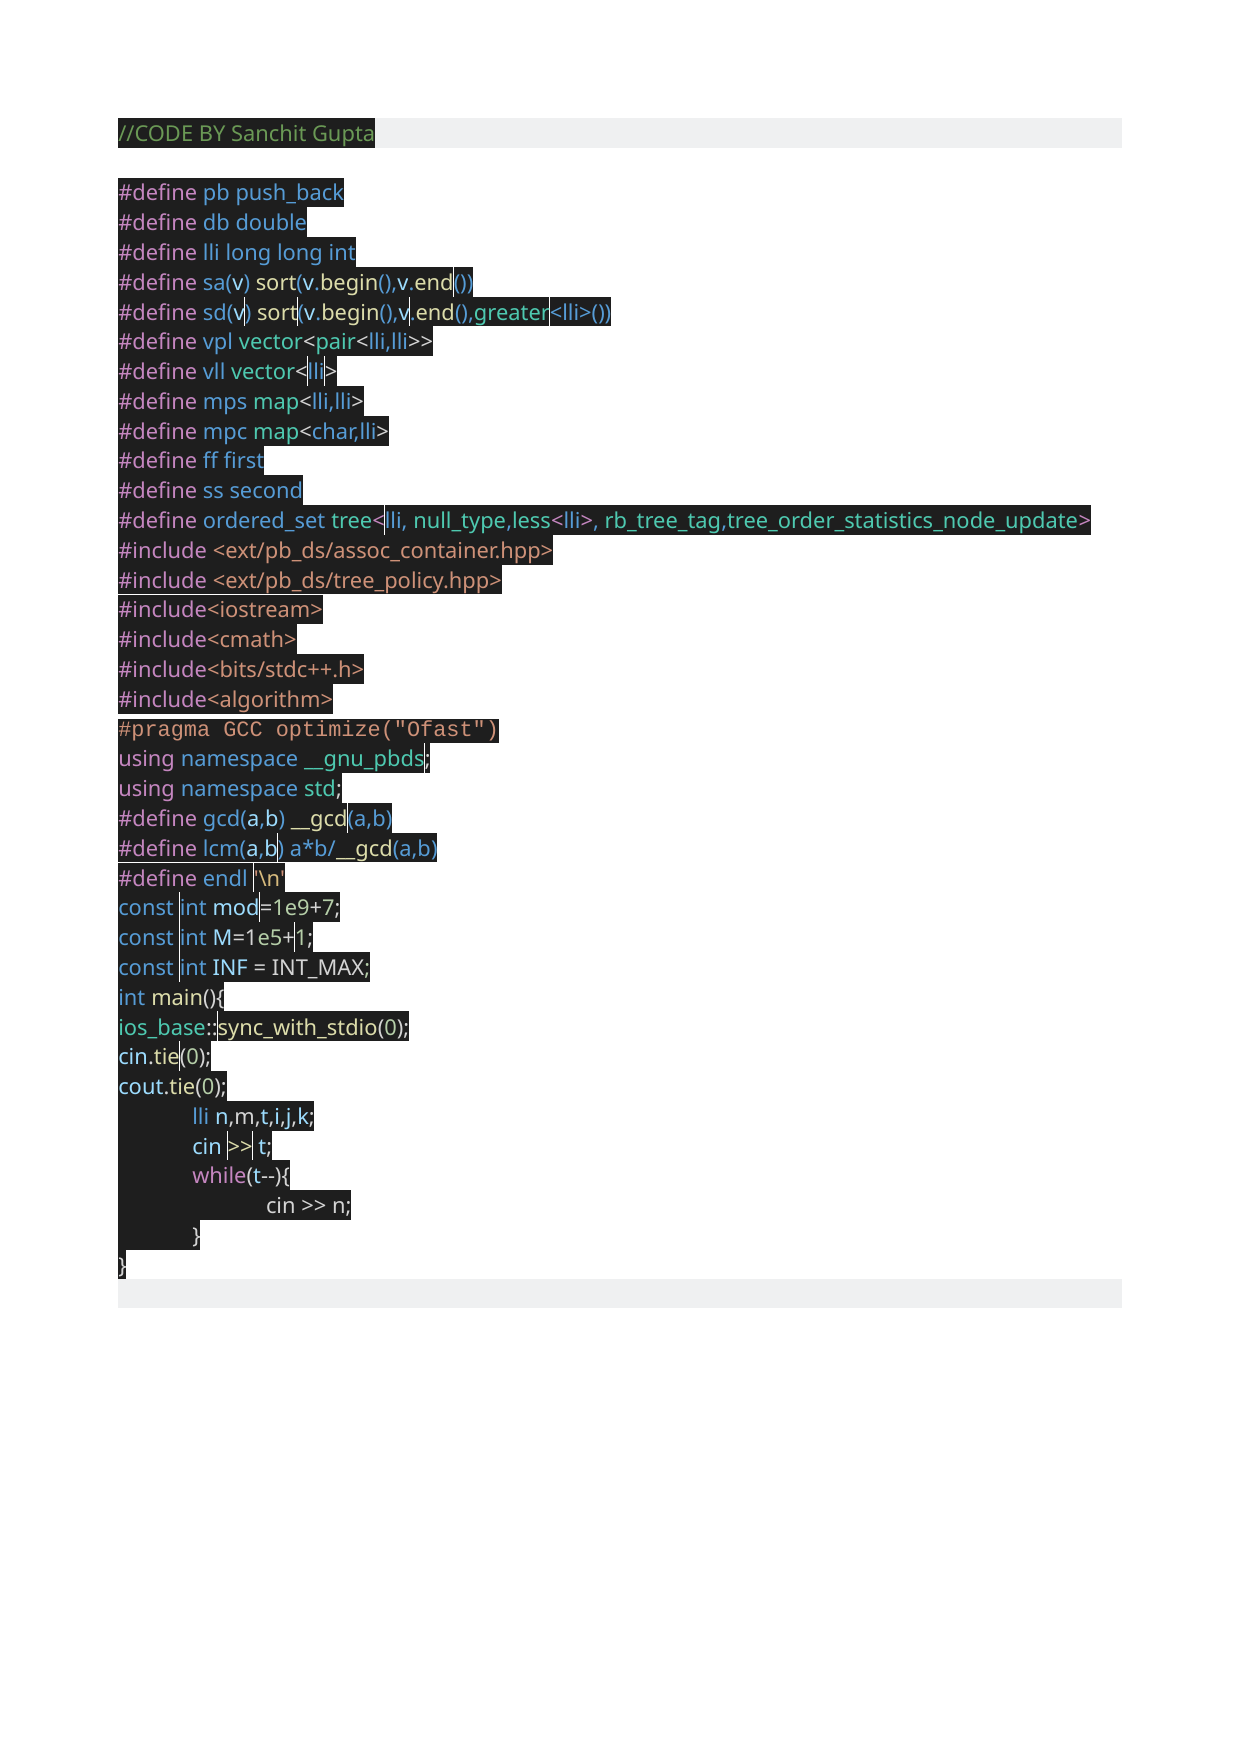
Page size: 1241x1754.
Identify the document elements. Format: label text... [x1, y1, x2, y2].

text cin >> n; [118, 1190, 1122, 1220]
text lli n,m,t,i,j,k; [118, 1101, 1122, 1131]
text #define ff first [118, 446, 1122, 475]
text const int M=1e5+1; [118, 922, 1122, 952]
text #define ordered_set tree<lli, null_type,less<lli>, rb_tree_tag,tree_order_statistics_node_update> [118, 505, 1122, 535]
text #define ss second [118, 475, 1122, 505]
text #define mps map<lli,lli> [118, 386, 1122, 416]
text ios_base::sync_with_stdio(0); [118, 1011, 1122, 1041]
text cin.tie(0); [118, 1041, 1122, 1071]
text int main(){ [118, 982, 1122, 1011]
text } [118, 1220, 1122, 1250]
text //CODE BY Sanchit Gupta [118, 118, 1122, 148]
text #include<algorithm> [118, 684, 1122, 714]
text #include <ext/pb_ds/assoc_container.hpp> [118, 535, 1122, 565]
text #include <ext/pb_ds/tree_policy.hpp> [118, 565, 1122, 594]
text #include<iostream> [118, 594, 1122, 624]
text #define pb push_back [118, 177, 1122, 207]
text #define vpl vector<pair<lli,lli>> [118, 326, 1122, 356]
text cout.tie(0); [118, 1071, 1122, 1101]
text #include<bits/stdc++.h> [118, 654, 1122, 684]
text cin >> t; [118, 1131, 1122, 1160]
text #include<cmath> [118, 624, 1122, 654]
text const int mod=1e9+7; [118, 892, 1122, 922]
text #define endl '\n' [118, 862, 1122, 892]
text #define lcm(a,b) a*b/__gcd(a,b) [118, 833, 1122, 862]
text while(t--){ [118, 1160, 1122, 1190]
text #pragma GCC optimize("Ofast") [118, 714, 1122, 743]
text #define db double [118, 207, 1122, 237]
text #define gcd(a,b) __gcd(a,b) [118, 803, 1122, 833]
text } [118, 1250, 1122, 1279]
text #define vll vector<lli> [118, 356, 1122, 386]
text #define sd(v) sort(v.begin(),v.end(),greater<lli>()) [118, 297, 1122, 326]
text const int INF = INT_MAX; [118, 952, 1122, 982]
text using namespace __gnu_pbds; [118, 743, 1122, 773]
text using namespace std; [118, 773, 1122, 803]
text #define lli long long int [118, 237, 1122, 267]
text #define mpc map<char,lli> [118, 416, 1122, 446]
text #define sa(v) sort(v.begin(),v.end()) [118, 267, 1122, 297]
